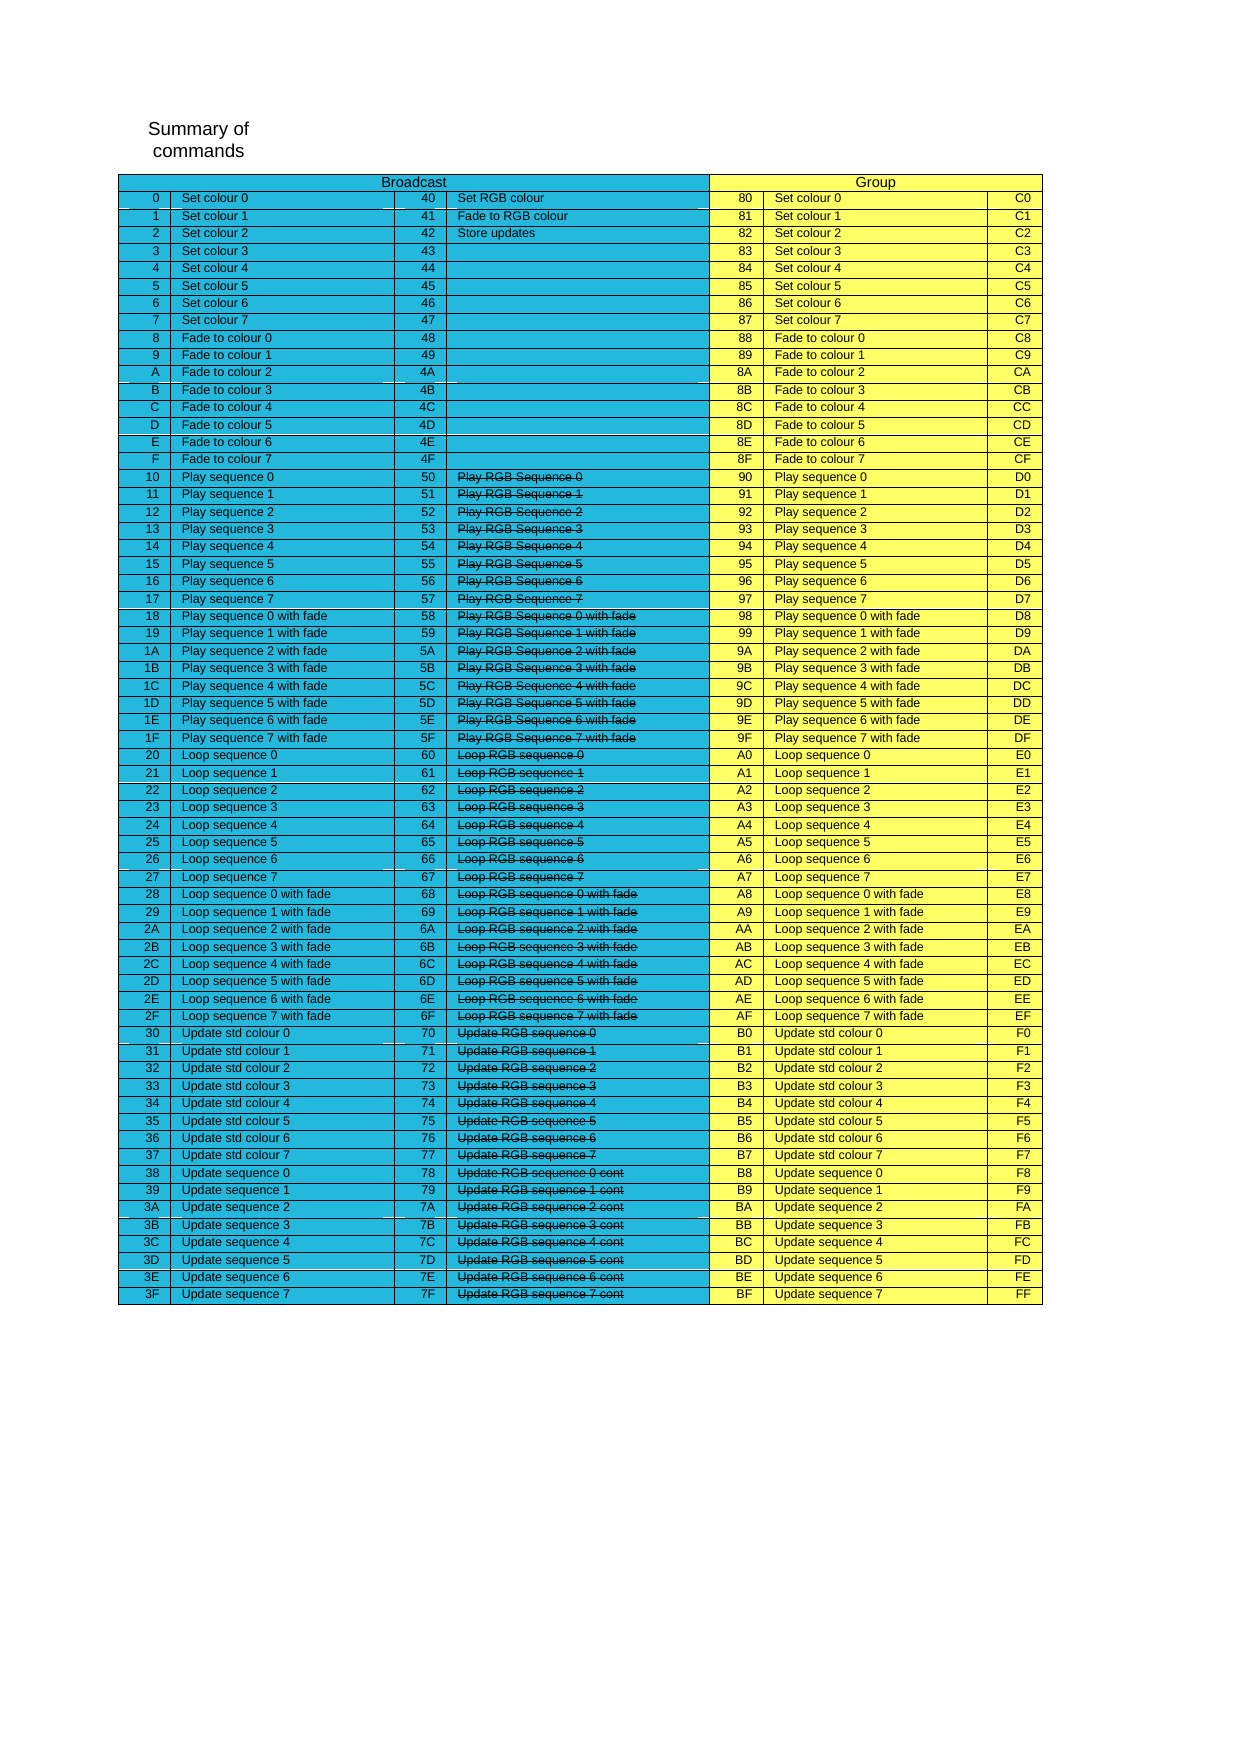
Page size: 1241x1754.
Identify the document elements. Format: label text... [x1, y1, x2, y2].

table_cell F8 [988, 1166, 1042, 1183]
table_cell Loop sequence 1 [171, 766, 394, 782]
table_cell 5B [395, 662, 446, 678]
table_cell 89 [710, 349, 763, 365]
table_cell Update RGB sequence 3 cont [447, 1219, 709, 1235]
table_cell 85 [710, 279, 763, 295]
table_cell Set colour 2 [171, 227, 394, 243]
table_cell 24 [119, 818, 170, 835]
table_cell Play RGB Sequence 1 [447, 488, 709, 504]
table_cell Fade to colour 1 [764, 349, 987, 365]
table_cell [447, 384, 709, 400]
table_cell Loop RGB sequence 7 with fade [447, 1010, 709, 1026]
table_cell DB [988, 662, 1042, 678]
table_cell Play sequence 4 with fade [171, 679, 394, 696]
table_cell 4A [395, 366, 446, 382]
table_cell Loop sequence 2 [171, 784, 394, 800]
table_cell Play sequence 1 with fade [171, 627, 394, 643]
table_cell Loop RGB sequence 2 [447, 784, 709, 800]
table_cell A4 [710, 818, 763, 835]
table_cell Loop sequence 0 with fade [171, 888, 394, 904]
table_cell Fade to colour 1 [171, 349, 394, 365]
table_cell Fade to RGB colour [447, 210, 709, 226]
table_cell Fade to colour 3 [171, 384, 394, 400]
table_cell 9 [119, 349, 170, 365]
table_cell Play RGB Sequence 7 [447, 592, 709, 608]
table_cell Loop sequence 7 [764, 871, 987, 887]
table_cell Update sequence 7 [764, 1288, 987, 1304]
table_cell 4D [395, 418, 446, 434]
table_cell Update sequence 2 [764, 1201, 987, 1217]
table_cell 7E [395, 1271, 446, 1287]
table_cell Set colour 5 [764, 279, 987, 295]
table_cell Play RGB Sequence 1 with fade [447, 627, 709, 643]
table_cell F1 [988, 1045, 1042, 1061]
table_cell Update RGB sequence 3 [447, 1079, 709, 1096]
table_cell 44 [395, 262, 446, 278]
table_cell 26 [119, 853, 170, 869]
table_cell EA [988, 923, 1042, 939]
table_cell E4 [988, 818, 1042, 835]
table_cell 17 [119, 592, 170, 608]
table_cell 3E [119, 1271, 170, 1287]
table_cell 6D [395, 975, 446, 991]
table_cell Update std colour 2 [764, 1062, 987, 1078]
table_cell Update sequence 6 [764, 1271, 987, 1287]
table_cell Loop sequence 7 with fade [764, 1010, 987, 1026]
table_cell 3D [119, 1253, 170, 1269]
table_cell 35 [119, 1114, 170, 1130]
table_cell Loop sequence 4 [764, 818, 987, 835]
table_cell Loop sequence 2 with fade [171, 923, 394, 939]
table_cell 4E [395, 436, 446, 452]
table_cell 8E [710, 436, 763, 452]
table_cell Loop sequence 5 with fade [171, 975, 394, 991]
table_cell 4C [395, 401, 446, 417]
table_cell 7D [395, 1253, 446, 1269]
table_cell 9C [710, 679, 763, 696]
table_cell ED [988, 975, 1042, 991]
table_cell 3F [119, 1288, 170, 1304]
table_cell A2 [710, 784, 763, 800]
table_cell Update std colour 3 [764, 1079, 987, 1096]
table_cell Play sequence 3 [764, 523, 987, 539]
table_cell Play sequence 2 [764, 505, 987, 522]
table_cell Set RGB colour [447, 192, 709, 208]
table_cell Play sequence 2 with fade [171, 644, 394, 661]
table_cell 11 [119, 488, 170, 504]
table_cell 79 [395, 1184, 446, 1200]
table_cell Set colour 7 [171, 314, 394, 330]
table_cell Loop sequence 4 with fade [171, 957, 394, 974]
table_cell Loop RGB sequence 1 [447, 766, 709, 782]
table_cell A8 [710, 888, 763, 904]
table_cell A3 [710, 801, 763, 817]
table_cell 8 [119, 331, 170, 348]
table_cell C0 [988, 192, 1042, 208]
table_cell 6C [395, 957, 446, 974]
table_cell [447, 436, 709, 452]
table_cell 99 [710, 627, 763, 643]
table_cell Play RGB Sequence 6 with fade [447, 714, 709, 730]
table_cell 55 [395, 557, 446, 574]
table_cell Loop RGB sequence 4 with fade [447, 957, 709, 974]
table_cell BE [710, 1271, 763, 1287]
table_cell 47 [395, 314, 446, 330]
table_cell D3 [988, 523, 1042, 539]
table_cell 48 [395, 331, 446, 348]
table_cell Play RGB Sequence 7 with fade [447, 731, 709, 748]
table_cell [447, 418, 709, 434]
table_cell AC [710, 957, 763, 974]
table_cell Play sequence 0 with fade [171, 610, 394, 626]
table_cell CF [988, 453, 1042, 469]
table_cell EB [988, 940, 1042, 956]
table_cell 96 [710, 575, 763, 591]
table_cell 34 [119, 1097, 170, 1113]
table_cell B [119, 384, 170, 400]
table_cell 84 [710, 262, 763, 278]
table_cell C8 [988, 331, 1042, 348]
table_cell 2A [119, 923, 170, 939]
table_cell 9F [710, 731, 763, 748]
table_cell 0 [119, 192, 170, 208]
table_cell Loop sequence 3 with fade [764, 940, 987, 956]
table_cell Update RGB sequence 6 cont [447, 1271, 709, 1287]
table_cell Play RGB Sequence 3 with fade [447, 662, 709, 678]
table_cell 42 [395, 227, 446, 243]
table_cell Loop sequence 7 [171, 871, 394, 887]
table_cell Fade to colour 4 [764, 401, 987, 417]
table_cell Loop sequence 1 with fade [764, 905, 987, 922]
table_cell E9 [988, 905, 1042, 922]
table_cell 9B [710, 662, 763, 678]
table_cell Set colour 6 [764, 296, 987, 313]
table_cell 2D [119, 975, 170, 991]
table_cell 66 [395, 853, 446, 869]
table_cell 82 [710, 227, 763, 243]
table_cell Loop RGB sequence 4 [447, 818, 709, 835]
table_cell Update std colour 1 [764, 1045, 987, 1061]
table_cell 4B [395, 384, 446, 400]
table_cell Set colour 1 [171, 210, 394, 226]
table_cell 5F [395, 731, 446, 748]
table_cell Loop RGB sequence 0 with fade [447, 888, 709, 904]
table_cell F7 [988, 1149, 1042, 1165]
table_cell 50 [395, 470, 446, 487]
table_cell 5A [395, 644, 446, 661]
table_cell D0 [988, 470, 1042, 487]
table_cell D5 [988, 557, 1042, 574]
table_cell 33 [119, 1079, 170, 1096]
table_cell Set colour 2 [764, 227, 987, 243]
table_cell 52 [395, 505, 446, 522]
table_cell 58 [395, 610, 446, 626]
table_cell 3A [119, 1201, 170, 1217]
table_cell 63 [395, 801, 446, 817]
table_cell Fade to colour 5 [171, 418, 394, 434]
table_cell Play sequence 7 with fade [171, 731, 394, 748]
table_cell E1 [988, 766, 1042, 782]
table_cell Fade to colour 2 [764, 366, 987, 382]
table_cell Update std colour 3 [171, 1079, 394, 1096]
table_cell Fade to colour 0 [171, 331, 394, 348]
table_cell 5E [395, 714, 446, 730]
table_cell Fade to colour 6 [171, 436, 394, 452]
table_cell Play sequence 5 with fade [764, 697, 987, 713]
table_cell Fade to colour 5 [764, 418, 987, 434]
table_cell Fade to colour 7 [171, 453, 394, 469]
table_cell DA [988, 644, 1042, 661]
table_cell Loop sequence 5 with fade [764, 975, 987, 991]
table_cell A7 [710, 871, 763, 887]
table_cell Update RGB sequence 7 [447, 1149, 709, 1165]
table_cell Loop sequence 1 with fade [171, 905, 394, 922]
table_cell 61 [395, 766, 446, 782]
table_cell Group [1031, 175, 1042, 191]
table_cell Fade to colour 3 [764, 384, 987, 400]
table_cell Update sequence 1 [171, 1184, 394, 1200]
table_cell 75 [395, 1114, 446, 1130]
table_cell 6B [395, 940, 446, 956]
table_cell Update sequence 7 [171, 1288, 394, 1304]
table_cell 1D [119, 697, 170, 713]
table_cell 29 [119, 905, 170, 922]
table_cell Update RGB sequence 1 cont [447, 1184, 709, 1200]
table_cell Play RGB Sequence 4 [447, 540, 709, 556]
table_cell Loop RGB sequence 1 with fade [447, 905, 709, 922]
table_cell 60 [395, 749, 446, 765]
table_cell Play sequence 7 [171, 592, 394, 608]
table_cell EC [988, 957, 1042, 974]
table_cell Play sequence 0 with fade [764, 610, 987, 626]
table_cell C4 [988, 262, 1042, 278]
table_cell B7 [710, 1149, 763, 1165]
table_cell Fade to colour 4 [171, 401, 394, 417]
table_cell 59 [395, 627, 446, 643]
table_cell Play RGB Sequence 5 with fade [447, 697, 709, 713]
table_cell Loop RGB sequence 3 [447, 801, 709, 817]
table_cell 4F [395, 453, 446, 469]
table_cell Update sequence 6 [171, 1271, 394, 1287]
table_cell Update sequence 1 [764, 1184, 987, 1200]
table_cell Play sequence 0 [171, 470, 394, 487]
table_cell 8A [710, 366, 763, 382]
table_cell 1E [119, 714, 170, 730]
table_cell 7B [395, 1219, 446, 1235]
table_cell 97 [710, 592, 763, 608]
table_cell Update RGB sequence 1 [447, 1045, 709, 1061]
table_cell Update std colour 1 [171, 1045, 394, 1061]
table_cell E0 [988, 749, 1042, 765]
table_cell [447, 401, 709, 417]
table_cell 1B [119, 662, 170, 678]
table_cell B9 [710, 1184, 763, 1200]
table_header [279, 144, 1042, 174]
table_cell C2 [988, 227, 1042, 243]
table_cell CB [988, 384, 1042, 400]
table_cell Play sequence 6 [764, 575, 987, 591]
table_cell Play sequence 2 [171, 505, 394, 522]
table_cell AD [710, 975, 763, 991]
table_cell Loop RGB sequence 0 [447, 749, 709, 765]
table_cell B1 [710, 1045, 763, 1061]
table_cell 1 [119, 210, 170, 226]
table_cell 2C [119, 957, 170, 974]
table_cell Play sequence 5 [171, 557, 394, 574]
table_cell A0 [710, 749, 763, 765]
table_cell 74 [395, 1097, 446, 1113]
table_cell Set colour 1 [764, 210, 987, 226]
table_cell F [119, 453, 170, 469]
table_cell 7A [395, 1201, 446, 1217]
table_cell B8 [710, 1166, 763, 1183]
table_cell 6A [395, 923, 446, 939]
table_cell Update sequence 0 [171, 1166, 394, 1183]
table_cell 46 [395, 296, 446, 313]
table_cell 53 [395, 523, 446, 539]
table_cell C7 [988, 314, 1042, 330]
table_cell Update RGB sequence 2 [447, 1062, 709, 1078]
table_cell Loop RGB sequence 2 with fade [447, 923, 709, 939]
table_cell 22 [119, 784, 170, 800]
table_cell Loop RGB sequence 6 [447, 853, 709, 869]
table_cell DF [988, 731, 1042, 748]
table_cell 41 [395, 210, 446, 226]
table_cell B3 [710, 1079, 763, 1096]
table_cell Loop RGB sequence 3 with fade [447, 940, 709, 956]
table_cell 95 [710, 557, 763, 574]
table_cell Update sequence 3 [764, 1219, 987, 1235]
table_cell 8C [710, 401, 763, 417]
table_cell Play sequence 4 with fade [764, 679, 987, 696]
table_cell C [119, 401, 170, 417]
table_cell Update sequence 4 [764, 1236, 987, 1252]
table_cell 88 [710, 331, 763, 348]
table_cell Loop sequence 2 [764, 784, 987, 800]
table_cell FF [988, 1288, 1042, 1304]
table_cell C9 [988, 349, 1042, 365]
table_cell Play RGB Sequence 5 [447, 557, 709, 574]
table_cell Play RGB Sequence 0 with fade [447, 610, 709, 626]
table_cell 28 [119, 888, 170, 904]
table_cell AF [710, 1010, 763, 1026]
table_cell Loop sequence 6 [764, 853, 987, 869]
table_cell E5 [988, 836, 1042, 852]
table_cell B2 [710, 1062, 763, 1078]
table_cell 30 [119, 1027, 170, 1043]
table_cell C1 [988, 210, 1042, 226]
table_cell Loop sequence 2 with fade [764, 923, 987, 939]
table_cell CD [988, 418, 1042, 434]
table_cell B4 [710, 1097, 763, 1113]
table_cell 18 [119, 610, 170, 626]
table_cell 15 [119, 557, 170, 574]
table_cell 98 [710, 610, 763, 626]
table_cell Set colour 3 [171, 244, 394, 261]
table_cell Loop RGB sequence 6 with fade [447, 992, 709, 1009]
table_cell Loop sequence 0 with fade [764, 888, 987, 904]
table_cell Play RGB Sequence 2 with fade [447, 644, 709, 661]
table_cell FA [988, 1201, 1042, 1217]
table_cell 86 [710, 296, 763, 313]
table_cell Play sequence 6 with fade [764, 714, 987, 730]
table_cell Play sequence 7 with fade [764, 731, 987, 748]
table_cell Update sequence 3 [171, 1219, 394, 1235]
table_cell [447, 244, 709, 261]
table_cell E3 [988, 801, 1042, 817]
table_cell 8D [710, 418, 763, 434]
table_cell FE [988, 1271, 1042, 1287]
table_cell Play RGB Sequence 4 with fade [447, 679, 709, 696]
table_cell FD [988, 1253, 1042, 1269]
table_cell D [119, 418, 170, 434]
table_cell Update RGB sequence 0 [447, 1027, 709, 1043]
table_cell 25 [119, 836, 170, 852]
table_cell [447, 279, 709, 295]
table_cell D6 [988, 575, 1042, 591]
table_cell Set colour 0 [764, 192, 987, 208]
table_cell [447, 453, 709, 469]
table_cell [447, 331, 709, 348]
table_cell Set colour 4 [171, 262, 394, 278]
table_cell Fade to colour 0 [764, 331, 987, 348]
table_cell Update RGB sequence 0 cont [447, 1166, 709, 1183]
table_cell 76 [395, 1131, 446, 1148]
table_cell Store updates [447, 227, 709, 243]
table_cell Set colour 0 [171, 192, 394, 208]
table_cell C6 [988, 296, 1042, 313]
table_cell [447, 296, 709, 313]
table_cell 40 [395, 192, 446, 208]
table_cell A [119, 366, 170, 382]
table_cell A1 [710, 766, 763, 782]
table_cell Set colour 6 [171, 296, 394, 313]
table_cell Loop RGB sequence 7 [447, 871, 709, 887]
table_cell 5C [395, 679, 446, 696]
table_cell 9D [710, 697, 763, 713]
table_cell E8 [988, 888, 1042, 904]
table_cell Loop RGB sequence 5 [447, 836, 709, 852]
table_cell 7C [395, 1236, 446, 1252]
table_cell E7 [988, 871, 1042, 887]
table_cell 80 [710, 192, 763, 208]
table_cell 2 [119, 227, 170, 243]
table_cell 1F [119, 731, 170, 748]
table_header Summary of commands [118, 118, 279, 174]
table_cell 39 [119, 1184, 170, 1200]
table_cell Loop sequence 6 [171, 853, 394, 869]
table_cell Update RGB sequence 5 cont [447, 1253, 709, 1269]
table_cell Play sequence 2 with fade [764, 644, 987, 661]
table_cell E6 [988, 853, 1042, 869]
table_cell 71 [395, 1045, 446, 1061]
table_cell Loop sequence 7 with fade [171, 1010, 394, 1026]
table_cell Loop sequence 4 [171, 818, 394, 835]
table_cell Fade to colour 6 [764, 436, 987, 452]
table_cell Fade to colour 7 [764, 453, 987, 469]
table_cell 3B [119, 1219, 170, 1235]
table_cell Group [710, 175, 720, 191]
table_cell Play RGB Sequence 0 [447, 470, 709, 487]
table_cell 2B [119, 940, 170, 956]
table_cell 56 [395, 575, 446, 591]
table_cell CC [988, 401, 1042, 417]
table_cell 9E [710, 714, 763, 730]
table_cell 6F [395, 1010, 446, 1026]
table_cell 4 [119, 262, 170, 278]
table_cell Loop sequence 6 with fade [171, 992, 394, 1009]
table_cell B0 [710, 1027, 763, 1043]
table_cell Loop sequence 5 [764, 836, 987, 852]
table_cell A9 [710, 905, 763, 922]
table_cell 6E [395, 992, 446, 1009]
table_cell 49 [395, 349, 446, 365]
table_cell 65 [395, 836, 446, 852]
table_cell Update std colour 5 [764, 1114, 987, 1130]
table_cell Loop sequence 5 [171, 836, 394, 852]
table_cell DD [988, 697, 1042, 713]
table_cell 54 [395, 540, 446, 556]
table_cell 37 [119, 1149, 170, 1165]
table_cell F9 [988, 1184, 1042, 1200]
table_cell BD [710, 1253, 763, 1269]
table_cell Play sequence 6 with fade [171, 714, 394, 730]
table_cell 43 [395, 244, 446, 261]
table_cell Loop sequence 0 [764, 749, 987, 765]
table_cell A6 [710, 853, 763, 869]
table_cell Play sequence 3 with fade [171, 662, 394, 678]
table_cell D9 [988, 627, 1042, 643]
table_cell F3 [988, 1079, 1042, 1096]
table_cell C5 [988, 279, 1042, 295]
table_cell Loop sequence 3 [171, 801, 394, 817]
table_cell D7 [988, 592, 1042, 608]
table_cell 45 [395, 279, 446, 295]
table_cell Play sequence 1 [171, 488, 394, 504]
table_cell Update std colour 0 [171, 1027, 394, 1043]
table_cell FB [988, 1219, 1042, 1235]
table_cell 19 [119, 627, 170, 643]
table_cell Play sequence 0 [764, 470, 987, 487]
table_cell 67 [395, 871, 446, 887]
table_cell Loop sequence 3 [764, 801, 987, 817]
table_cell Play sequence 3 with fade [764, 662, 987, 678]
table_cell EF [988, 1010, 1042, 1026]
table_cell Update std colour 6 [171, 1131, 394, 1148]
table_cell Play sequence 1 with fade [764, 627, 987, 643]
table_cell F5 [988, 1114, 1042, 1130]
table_cell Update sequence 5 [764, 1253, 987, 1269]
table_cell [447, 349, 709, 365]
table_cell 73 [395, 1079, 446, 1096]
table_cell B6 [710, 1131, 763, 1148]
table_cell 9A [710, 644, 763, 661]
table_cell F2 [988, 1062, 1042, 1078]
table_cell 21 [119, 766, 170, 782]
table_cell 90 [710, 470, 763, 487]
table_cell 62 [395, 784, 446, 800]
table_cell Play RGB Sequence 6 [447, 575, 709, 591]
table_cell Update RGB sequence 2 cont [447, 1201, 709, 1217]
table_cell 64 [395, 818, 446, 835]
table_cell Loop sequence 6 with fade [764, 992, 987, 1009]
table_cell 70 [395, 1027, 446, 1043]
table_cell A5 [710, 836, 763, 852]
table_cell CA [988, 366, 1042, 382]
table_cell D2 [988, 505, 1042, 522]
table_cell 68 [395, 888, 446, 904]
table_cell Update std colour 7 [764, 1149, 987, 1165]
table_cell Update sequence 5 [171, 1253, 394, 1269]
table_cell FC [988, 1236, 1042, 1252]
table_cell Set colour 4 [764, 262, 987, 278]
table_cell Play sequence 6 [171, 575, 394, 591]
table_cell Update RGB sequence 7 cont [447, 1288, 709, 1304]
table_cell BA [710, 1201, 763, 1217]
table_cell EE [988, 992, 1042, 1009]
table_cell Loop sequence 0 [171, 749, 394, 765]
table_cell 14 [119, 540, 170, 556]
table_cell Update RGB sequence 6 [447, 1131, 709, 1148]
table_cell D8 [988, 610, 1042, 626]
table_cell DC [988, 679, 1042, 696]
table_cell Set colour 7 [764, 314, 987, 330]
table_cell Update std colour 4 [764, 1097, 987, 1113]
table_cell 8F [710, 453, 763, 469]
table_cell 94 [710, 540, 763, 556]
table_cell 87 [710, 314, 763, 330]
table_cell F6 [988, 1131, 1042, 1148]
table_cell 7 [119, 314, 170, 330]
table_cell 1C [119, 679, 170, 696]
table_cell 8B [710, 384, 763, 400]
table_cell D4 [988, 540, 1042, 556]
table_cell Play sequence 7 [764, 592, 987, 608]
table_cell 38 [119, 1166, 170, 1183]
table_cell 51 [395, 488, 446, 504]
table_cell Set colour 5 [171, 279, 394, 295]
table_cell 32 [119, 1062, 170, 1078]
table_cell AA [710, 923, 763, 939]
table_cell Update sequence 0 [764, 1166, 987, 1183]
table_cell Update std colour 0 [764, 1027, 987, 1043]
table_cell 1A [119, 644, 170, 661]
table_cell BF [710, 1288, 763, 1304]
table_cell E2 [988, 784, 1042, 800]
table_cell 69 [395, 905, 446, 922]
table_cell Play sequence 5 [764, 557, 987, 574]
table_cell Play sequence 3 [171, 523, 394, 539]
table_cell 2F [119, 1010, 170, 1026]
table_cell Update std colour 5 [171, 1114, 394, 1130]
table_cell BC [710, 1236, 763, 1252]
table_cell 7F [395, 1288, 446, 1304]
table_cell Update RGB sequence 4 cont [447, 1236, 709, 1252]
table_cell Update RGB sequence 5 [447, 1114, 709, 1130]
table_cell BB [710, 1219, 763, 1235]
table_cell AB [710, 940, 763, 956]
table_cell Play sequence 1 [764, 488, 987, 504]
table_cell Update std colour 6 [764, 1131, 987, 1148]
table_cell F4 [988, 1097, 1042, 1113]
table_cell 13 [119, 523, 170, 539]
table_cell 16 [119, 575, 170, 591]
table_cell 12 [119, 505, 170, 522]
table_cell AE [710, 992, 763, 1009]
table_cell 5D [395, 697, 446, 713]
table_cell E [119, 436, 170, 452]
table_cell 72 [395, 1062, 446, 1078]
table_cell Play RGB Sequence 2 [447, 505, 709, 522]
table_cell Update sequence 4 [171, 1236, 394, 1252]
table_cell 3 [119, 244, 170, 261]
table_cell 27 [119, 871, 170, 887]
table_cell 81 [710, 210, 763, 226]
table_cell 23 [119, 801, 170, 817]
table_cell [447, 366, 709, 382]
table_cell 31 [119, 1045, 170, 1061]
table_cell 36 [119, 1131, 170, 1148]
table_cell Play RGB Sequence 3 [447, 523, 709, 539]
table_cell Update std colour 4 [171, 1097, 394, 1113]
table_cell CE [988, 436, 1042, 452]
table_cell Play sequence 4 [171, 540, 394, 556]
table_cell Play sequence 4 [764, 540, 987, 556]
table_cell Update std colour 2 [171, 1062, 394, 1078]
table_cell 6 [119, 296, 170, 313]
table_cell Update RGB sequence 4 [447, 1097, 709, 1113]
table_cell 93 [710, 523, 763, 539]
table_cell 83 [710, 244, 763, 261]
table_cell 2E [119, 992, 170, 1009]
table_cell DE [988, 714, 1042, 730]
table_cell Set colour 3 [764, 244, 987, 261]
table_cell Loop sequence 3 with fade [171, 940, 394, 956]
table_cell [447, 262, 709, 278]
table_cell 92 [710, 505, 763, 522]
table_cell D1 [988, 488, 1042, 504]
table_cell 5 [119, 279, 170, 295]
table_cell 57 [395, 592, 446, 608]
table_cell B5 [710, 1114, 763, 1130]
table_cell Fade to colour 2 [171, 366, 394, 382]
table_cell [447, 314, 709, 330]
table_cell F0 [988, 1027, 1042, 1043]
table_cell 77 [395, 1149, 446, 1165]
table_cell 91 [710, 488, 763, 504]
table_cell 78 [395, 1166, 446, 1183]
table_cell 3C [119, 1236, 170, 1252]
table_cell 20 [119, 749, 170, 765]
table_cell Update std colour 7 [171, 1149, 394, 1165]
table_cell Loop sequence 4 with fade [764, 957, 987, 974]
table_cell Loop RGB sequence 5 with fade [447, 975, 709, 991]
table_cell Loop sequence 1 [764, 766, 987, 782]
table_cell C3 [988, 244, 1042, 261]
table_cell Play sequence 5 with fade [171, 697, 394, 713]
table_cell Update sequence 2 [171, 1201, 394, 1217]
table_cell 10 [119, 470, 170, 487]
